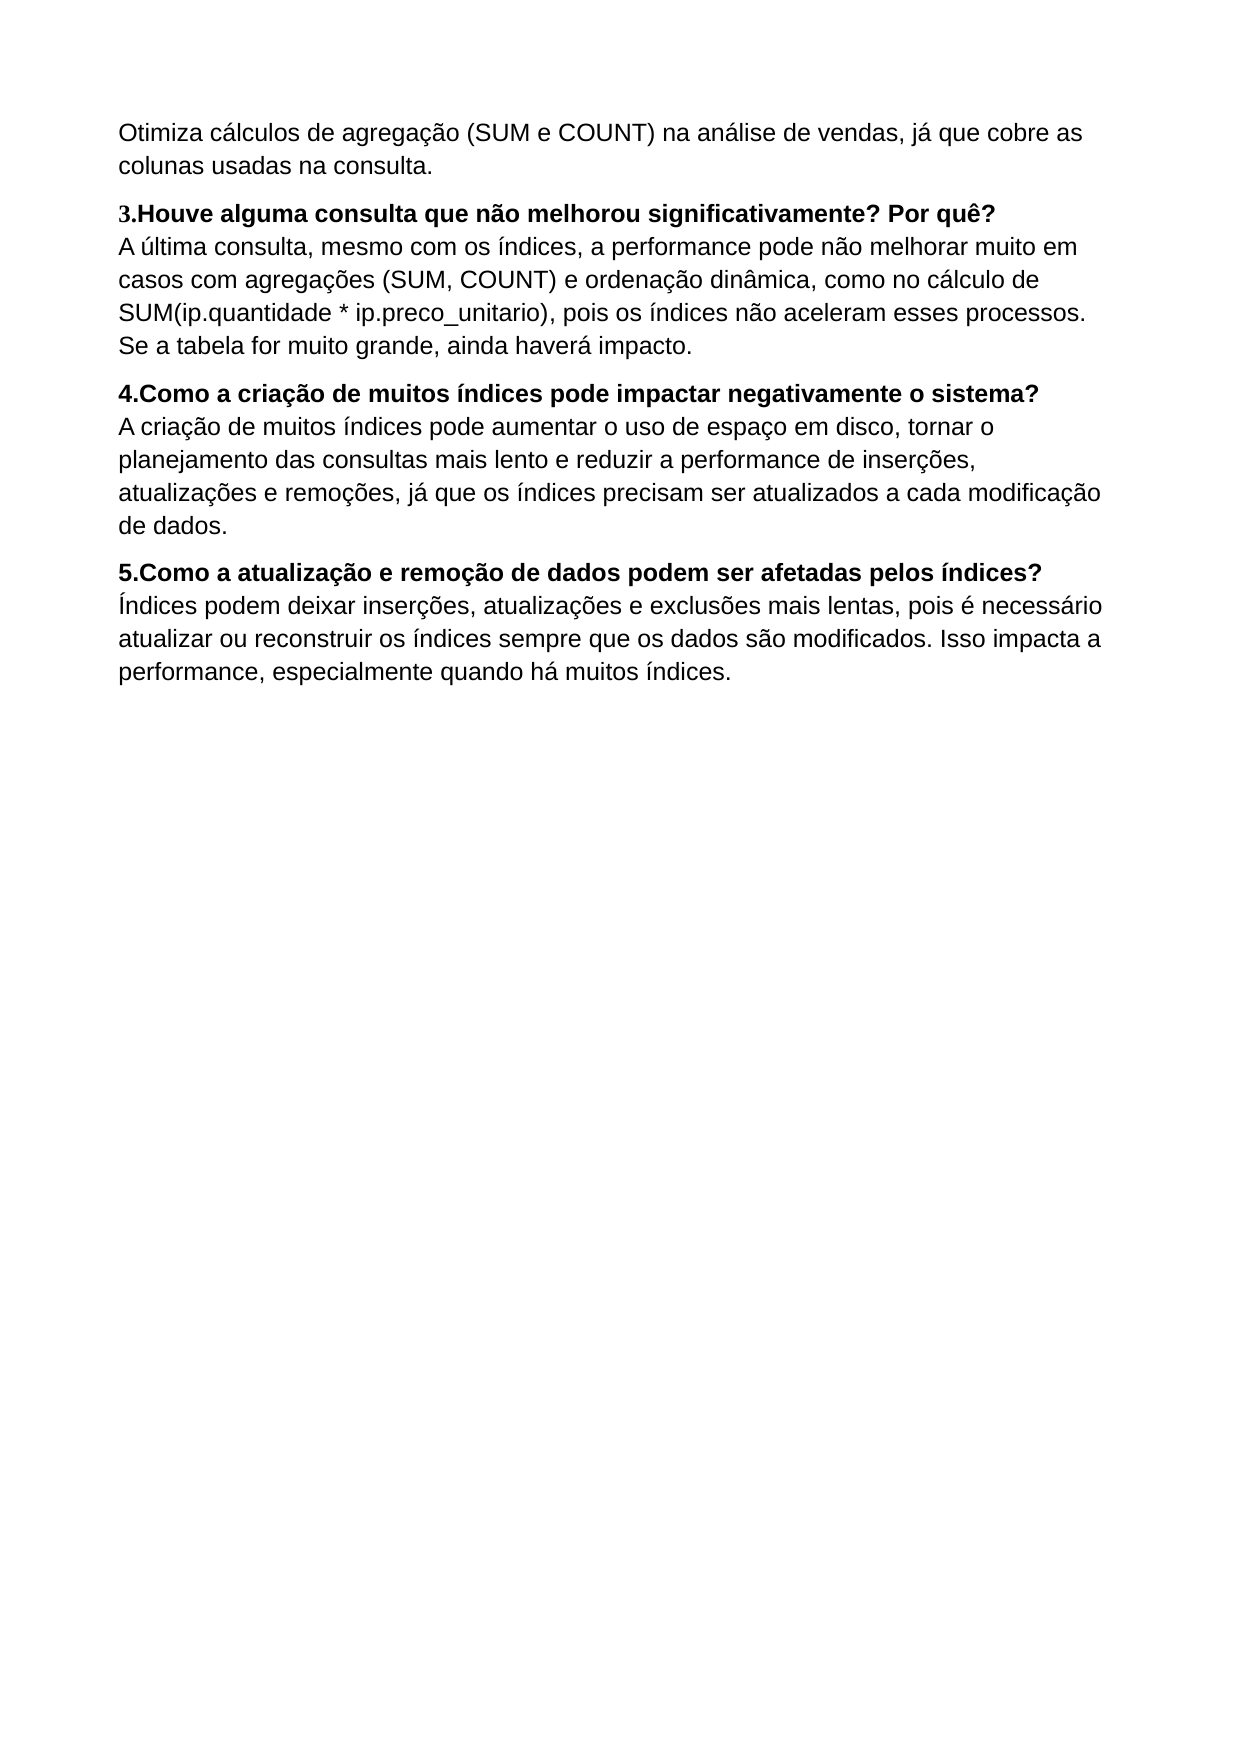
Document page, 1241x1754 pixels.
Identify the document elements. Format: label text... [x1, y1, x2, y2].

text 4.Como a criação de muitos índices pode impactar negativamente o sistema? A criação de muitos índices pode aumentar o uso de espaço em disco, tornar o planejamento das consultas mais lento e reduzir a performance de inserções, atualizações e remoções, já que os índices precisam ser atualizados a cada modificação de dados. [118, 378, 1122, 539]
text Otimiza cálculos de agregação (SUM e COUNT) na análise de vendas, já que cobre as colunas usadas na consulta. [118, 118, 1122, 180]
text 3.Houve alguma consulta que não melhorou significativamente? Por quê? A última consulta, mesmo com os índices, a performance pode não melhorar muito em casos com agregações (SUM, COUNT) e ordenação dinâmica, como no cálculo de SUM(ip.quantidade * ip.preco_unitario), pois os índices não aceleram esses processos. Se a tabela for muito grande, ainda haverá impacto. [118, 199, 1122, 360]
text 5.Como a atualização e remoção de dados podem ser afetadas pelos índices? Índices podem deixar inserções, atualizações e exclusões mais lentas, pois é necessário atualizar ou reconstruir os índices sempre que os dados são modificados. Isso impacta a performance, especialmente quando há muitos índices. [118, 558, 1122, 686]
